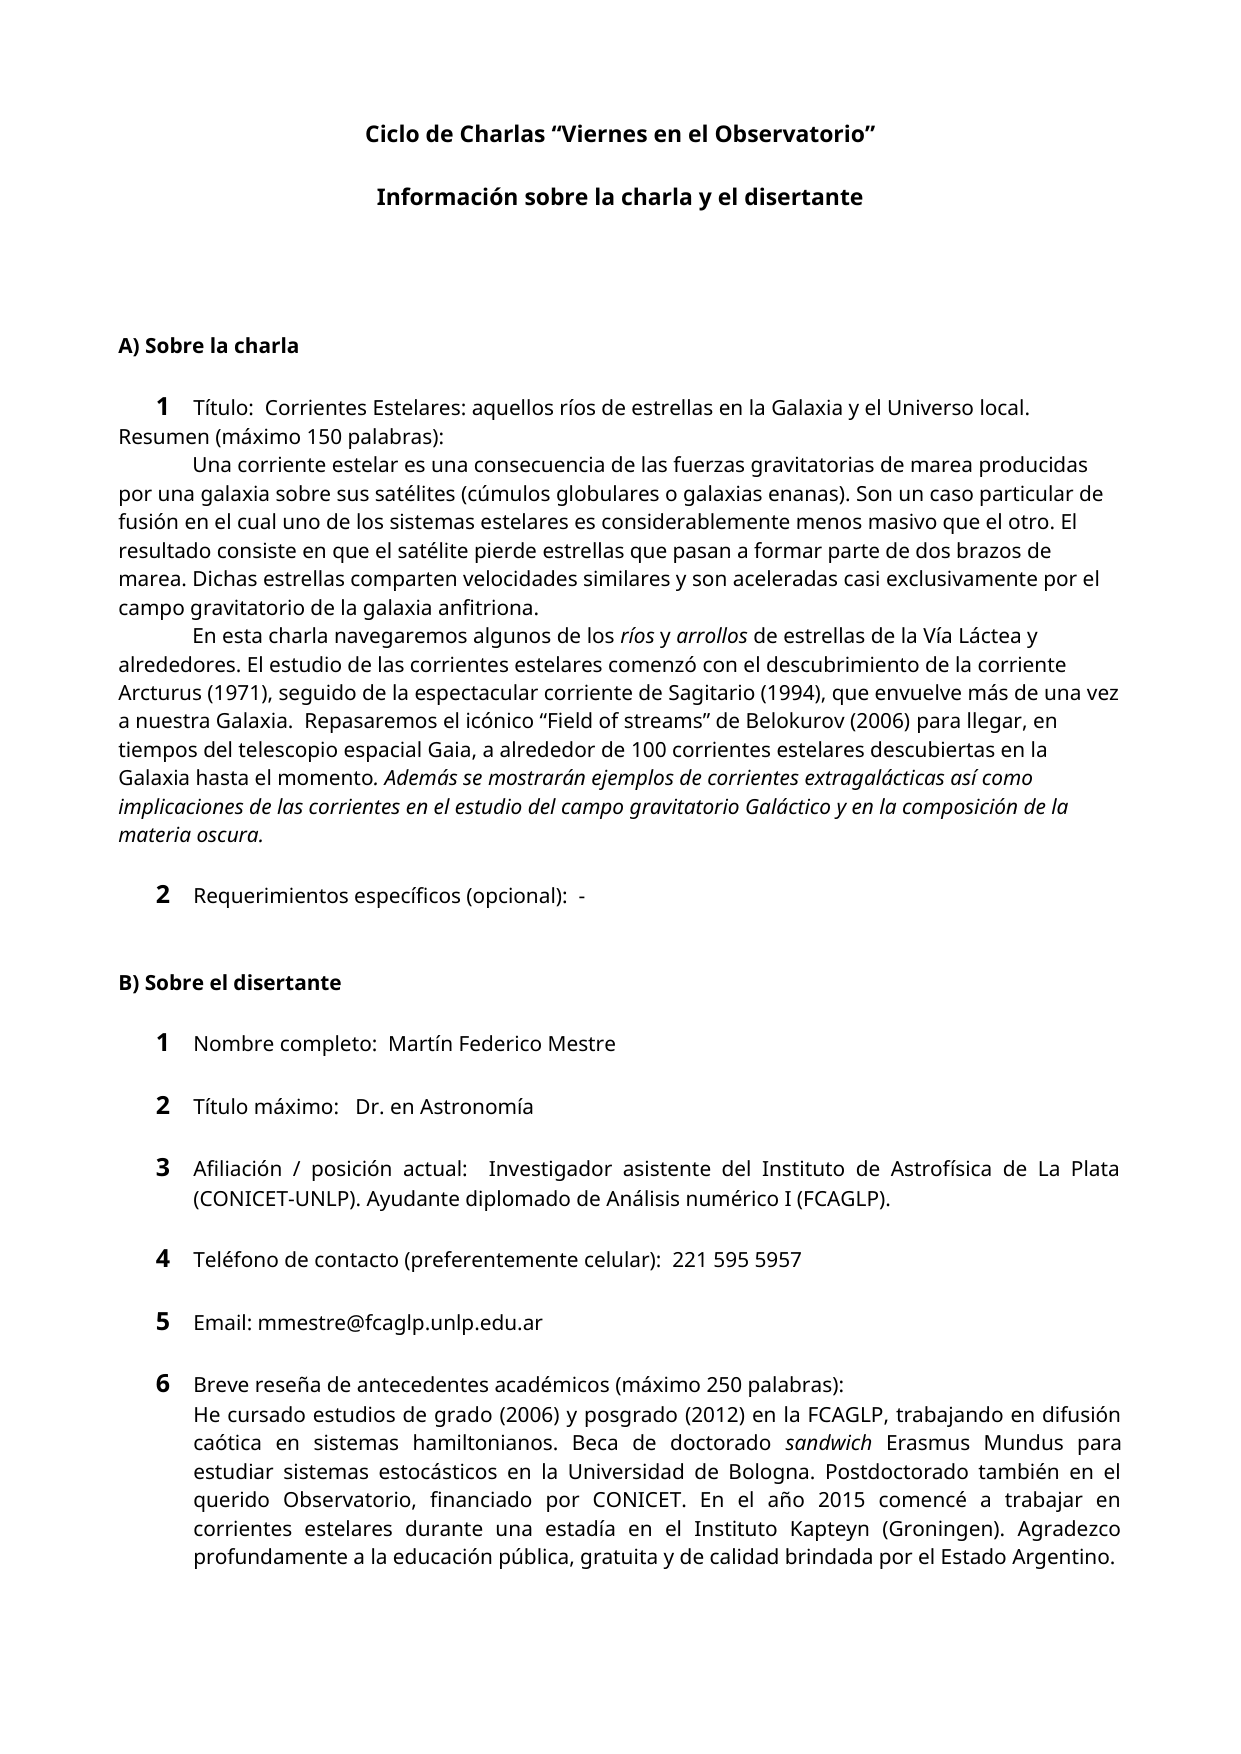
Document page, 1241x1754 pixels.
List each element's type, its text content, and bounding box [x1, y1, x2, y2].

list Título: Corrientes Estelares: aquellos ríos de estrellas en la Galaxia y el Universo local. [156, 388, 1122, 422]
list Afiliación / posición actual: Investigador asistente del Instituto de Astrofísica de La Plata (CONICET-UNLP). Ayudante diplomado de Análisis numérico I (FCAGLP). [156, 1150, 1122, 1212]
text Resumen (máximo 150 palabras): [118, 422, 1122, 451]
list He cursado estudios de grado (2006) y posgrado (2012) en la FCAGLP, trabajando en difusión caótica en sistemas hamiltonianos. Beca de doctorado sandwich Erasmus Mundus para estudiar sistemas estocásticos en la Universidad de Bologna. Postdoctorado también en el querido Observatorio, financiado por CONICET. En el año 2015 comencé a trabajar en corrientes estelares durante una estadía en el Instituto Kapteyn (Groningen). Agradezco profundamente a la educación pública, gratuita y de calidad brindada por el Estado Argentino. [156, 1400, 1122, 1571]
text Ciclo de Charlas “Viernes en el Observatorio” [118, 118, 1122, 149]
text Una corriente estelar es una consecuencia de las fuerzas gravitatorias de marea producidas por una galaxia sobre sus satélites (cúmulos globulares o galaxias enanas). Son un caso particular de fusión en el cual uno de los sistemas estelares es considerablemente menos masivo que el otro. El resultado consiste en que el satélite pierde estrellas que pasan a formar parte de dos brazos de marea. Dichas estrellas comparten velocidades similares y son aceleradas casi exclusivamente por el campo gravitatorio de la galaxia anfitriona. [118, 451, 1122, 621]
list Breve reseña de antecedentes académicos (máximo 250 palabras): [156, 1366, 1122, 1400]
text En esta charla navegaremos algunos de los ríos y arrollos de estrellas de la Vía Láctea y alrededores. El estudio de las corrientes estelares comenzó con el descubrimiento de la corriente Arcturus (1971), seguido de la espectacular corriente de Sagitario (1994), que envuelve más de una vez a nuestra Galaxia. Repasaremos el icónico “Field of streams” de Belokurov (2006) para llegar, en tiempos del telescopio espacial Gaia, a alrededor de 100 corrientes estelares descubiertas en la Galaxia hasta el momento. Además se mostrarán ejemplos de corrientes extragalácticas así como implicaciones de las corrientes en el estudio del campo gravitatorio Galáctico y en la composición de la materia oscura. [118, 621, 1122, 849]
list Requerimientos específicos (opcional): - [156, 877, 1122, 911]
list Email: mmestre@fcaglp.unlp.edu.ar [156, 1303, 1122, 1337]
text B) Sobre el disertante [118, 968, 1122, 997]
list Título máximo: Dr. en Astronomía [156, 1087, 1122, 1122]
list Nombre completo: Martín Federico Mestre [156, 1025, 1122, 1059]
text A) Sobre la charla [118, 331, 1122, 360]
list Teléfono de contacto (preferentemente celular): 221 595 5957 [156, 1241, 1122, 1275]
text Información sobre la charla y el disertante [118, 181, 1122, 212]
